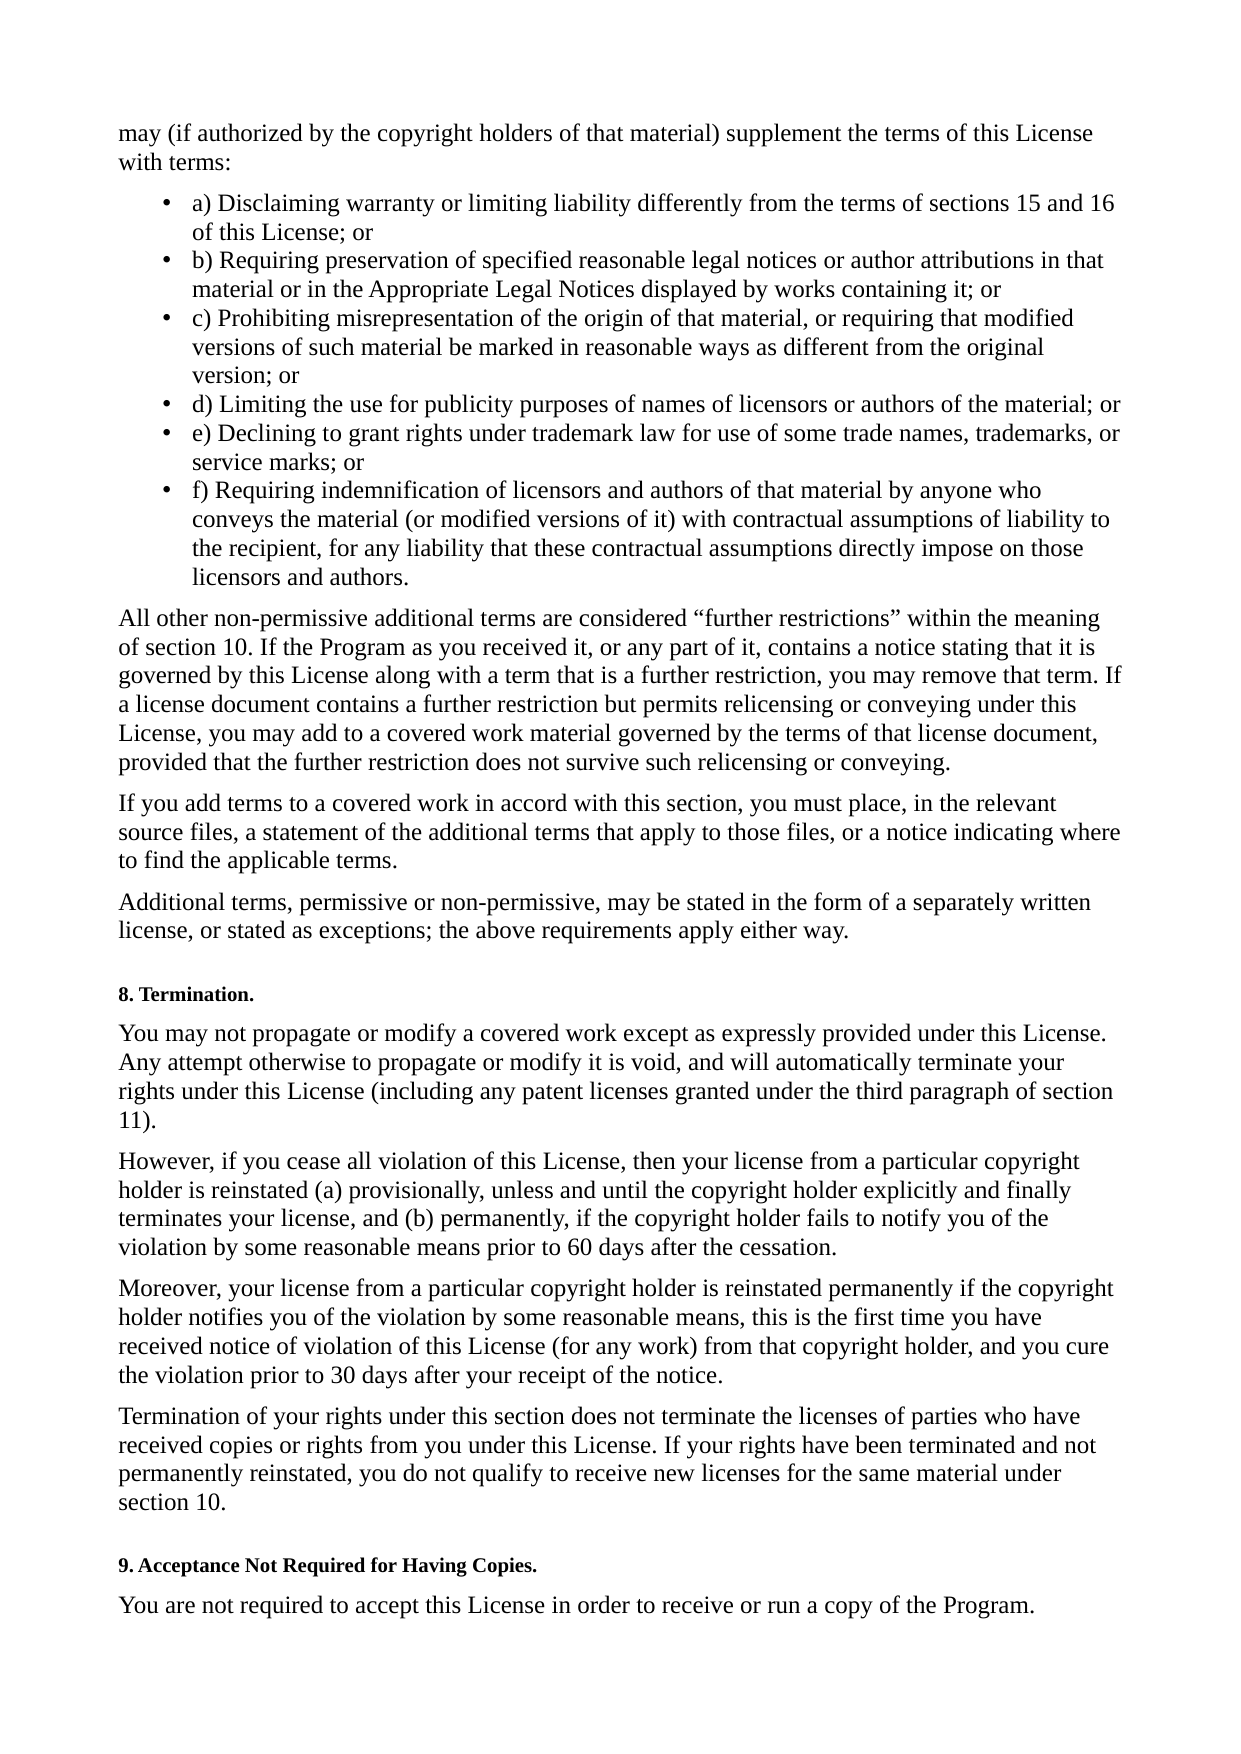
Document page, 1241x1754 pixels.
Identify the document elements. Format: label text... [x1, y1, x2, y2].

list b) Requiring preservation of specified reasonable legal notices or author attributions in that material or in the Appropriate Legal Notices displayed by works containing it; or [162, 246, 1122, 303]
text Moreover, your license from a particular copyright holder is reinstated permanently if the copyright holder notifies you of the violation by some reasonable means, this is the first time you have received notice of violation of this License (for any work) from that copyright holder, and you cure the violation prior to 30 days after your receipt of the notice. [118, 1273, 1122, 1388]
list d) Limiting the use for publicity purposes of names of licensors or authors of the material; or [162, 389, 1122, 418]
subtitle 8. Termination. [118, 982, 1122, 1006]
list a) Disclaiming warranty or limiting liability differently from the terms of sections 15 and 16 of this License; or [162, 188, 1122, 246]
text However, if you cease all violation of this License, then your license from a particular copyright holder is reinstated (a) provisionally, unless and until the copyright holder explicitly and finally terminates your license, and (b) permanently, if the copyright holder fails to notify you of the violation by some reasonable means prior to 60 days after the cessation. [118, 1146, 1122, 1261]
text If you add terms to a covered work in accord with this section, you must place, in the relevant source files, a statement of the additional terms that apply to those files, or a notice indicating where to find the applicable terms. [118, 788, 1122, 874]
list f) Requiring indemnification of licensors and authors of that material by anyone who conveys the material (or modified versions of it) with contractual assumptions of liability to the recipient, for any liability that these contractual assumptions directly impose on those licensors and authors. [162, 476, 1122, 591]
text All other non-permissive additional terms are considered “further restrictions” within the meaning of section 10. If the Program as you received it, or any part of it, contains a notice stating that it is governed by this License along with a term that is a further restriction, you may remove that term. If a license document contains a further restriction but permits relicensing or conveying under this License, you may add to a covered work material governed by the terms of that license document, provided that the further restriction does not survive such relicensing or conveying. [118, 603, 1122, 776]
text You may not propagate or modify a covered work except as expressly provided under this License. Any attempt otherwise to propagate or modify it is void, and will automatically terminate your rights under this License (including any patent licenses granted under the third paragraph of section 11). [118, 1018, 1122, 1133]
list c) Prohibiting misrepresentation of the origin of that material, or requiring that modified versions of such material be marked in reasonable ways as different from the original version; or [162, 303, 1122, 389]
text may (if authorized by the copyright holders of that material) supplement the terms of this License with terms: [118, 118, 1122, 176]
subtitle 9. Acceptance Not Required for Having Copies. [118, 1553, 1122, 1577]
text You are not required to accept this License in order to receive or run a copy of the Program. [118, 1590, 1122, 1619]
list e) Declining to grant rights under trademark law for use of some trade names, trademarks, or service marks; or [162, 418, 1122, 476]
text Termination of your rights under this section does not terminate the licenses of parties who have received copies or rights from you under this License. If your rights have been terminated and not permanently reinstated, you do not qualify to receive new licenses for the same material under section 10. [118, 1401, 1122, 1516]
text Additional terms, permissive or non-permissive, may be stated in the form of a separately written license, or stated as exceptions; the above requirements apply either way. [118, 887, 1122, 944]
